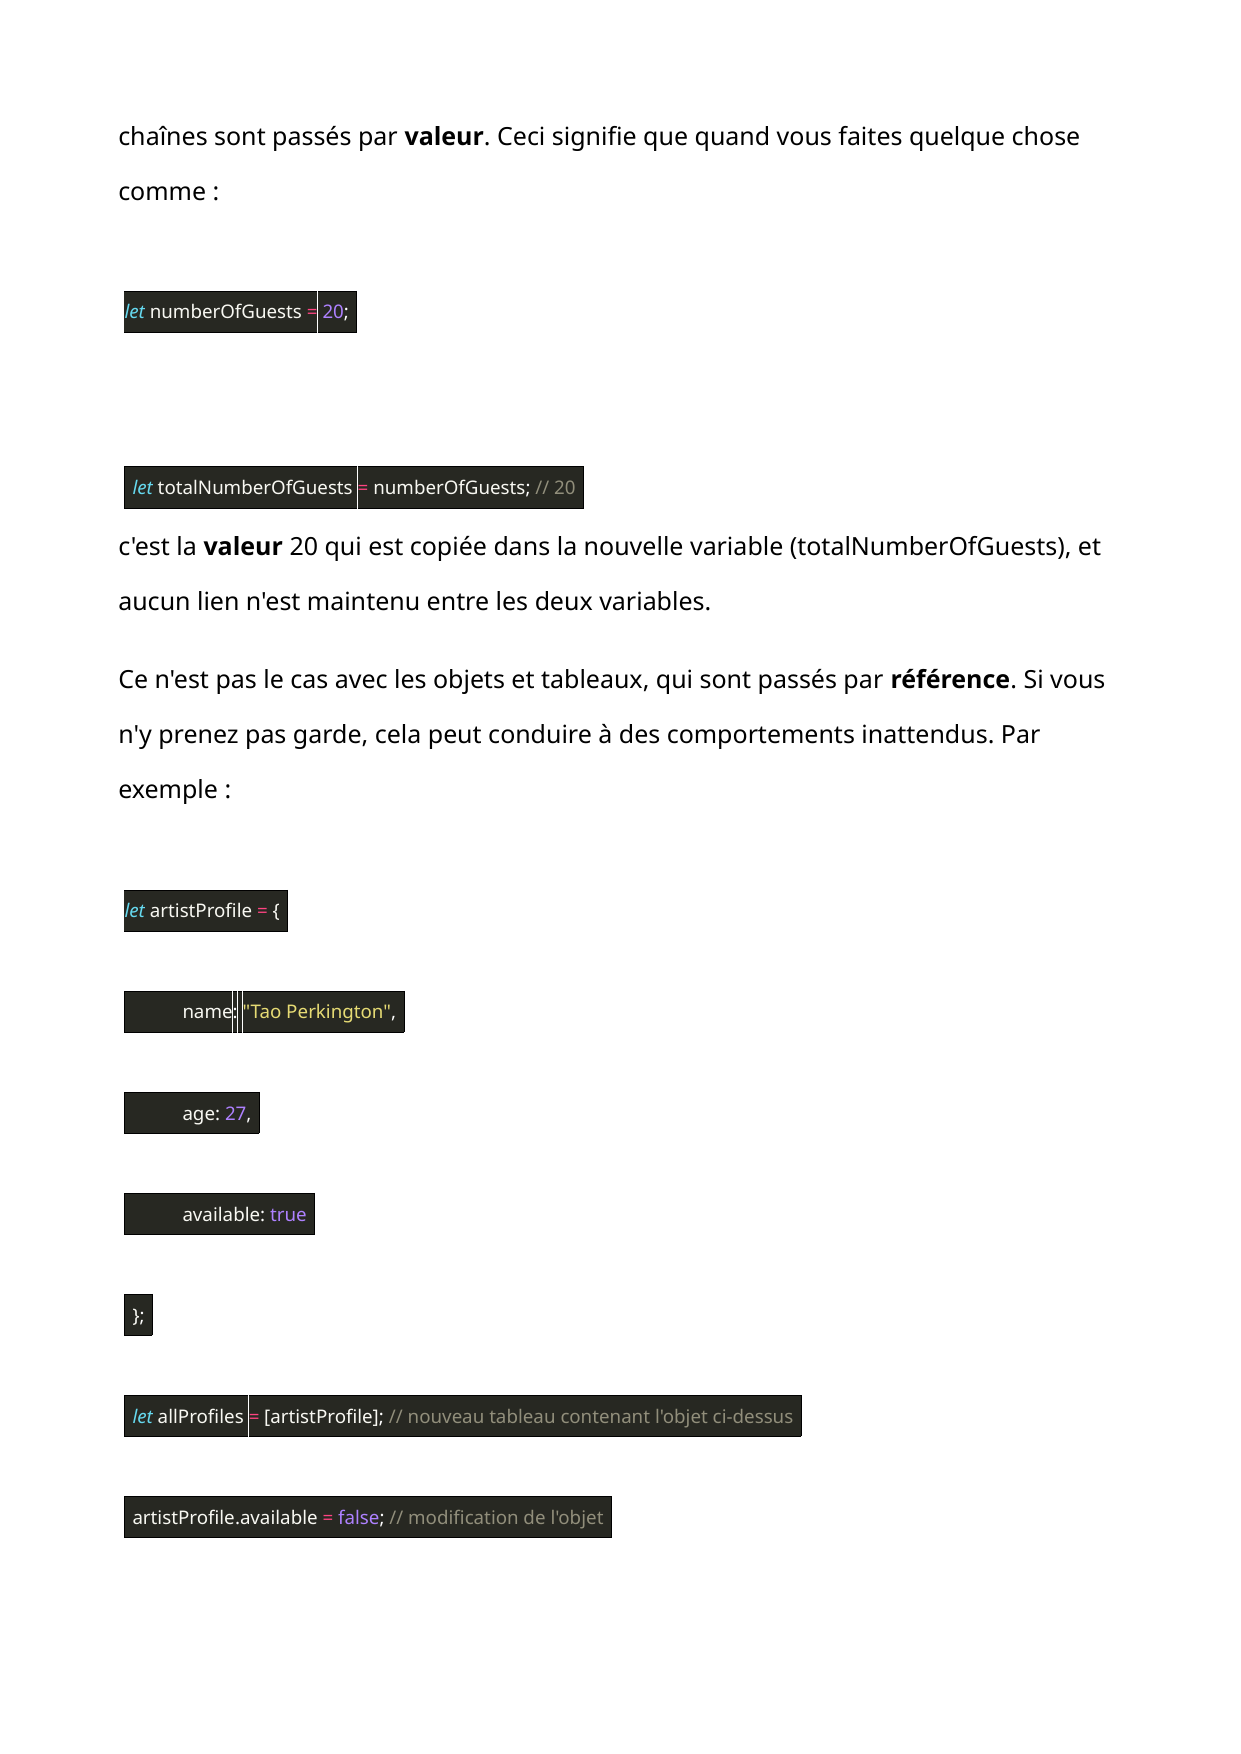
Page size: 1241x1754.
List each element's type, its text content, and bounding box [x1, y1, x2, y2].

text }; [125, 1295, 152, 1335]
text [153, 1294, 1111, 1335]
text available: true [125, 1194, 314, 1234]
text age: 27, [125, 1093, 259, 1133]
text let allProfiles = [artistProfile]; // nouveau tableau contenant l'objet ci-dessus [125, 1396, 801, 1436]
text [288, 890, 1111, 931]
text [612, 1496, 1111, 1537]
text [802, 1395, 1111, 1436]
text [405, 991, 1111, 1032]
text artistProfile.available = false; // modification de l'objet [125, 1497, 611, 1537]
text [357, 291, 1111, 332]
text Ce n'est pas le cas avec les objets et tableaux, qui sont passés par référence. Si vous n'y prenez pas garde, cela peut conduire à des comportements inattendus. Par exemple : [118, 662, 1122, 806]
text name: "Tao Perkington", [125, 992, 404, 1032]
text [315, 1193, 1111, 1234]
text let totalNumberOfGuests = numberOfGuests; // 20 [125, 467, 583, 508]
text [260, 1092, 1111, 1133]
text c'est la valeur 20 qui est copiée dans la nouvelle variable (totalNumberOfGuests), et aucun lien n'est maintenu entre les deux variables. [118, 528, 1122, 617]
text chaînes sont passés par valeur. Ceci signifie que quand vous faites quelque chose comme : [118, 118, 1122, 207]
text let numberOfGuests = 20; [124, 292, 356, 332]
text let artistProfile = { [124, 891, 287, 931]
text [584, 466, 1111, 508]
